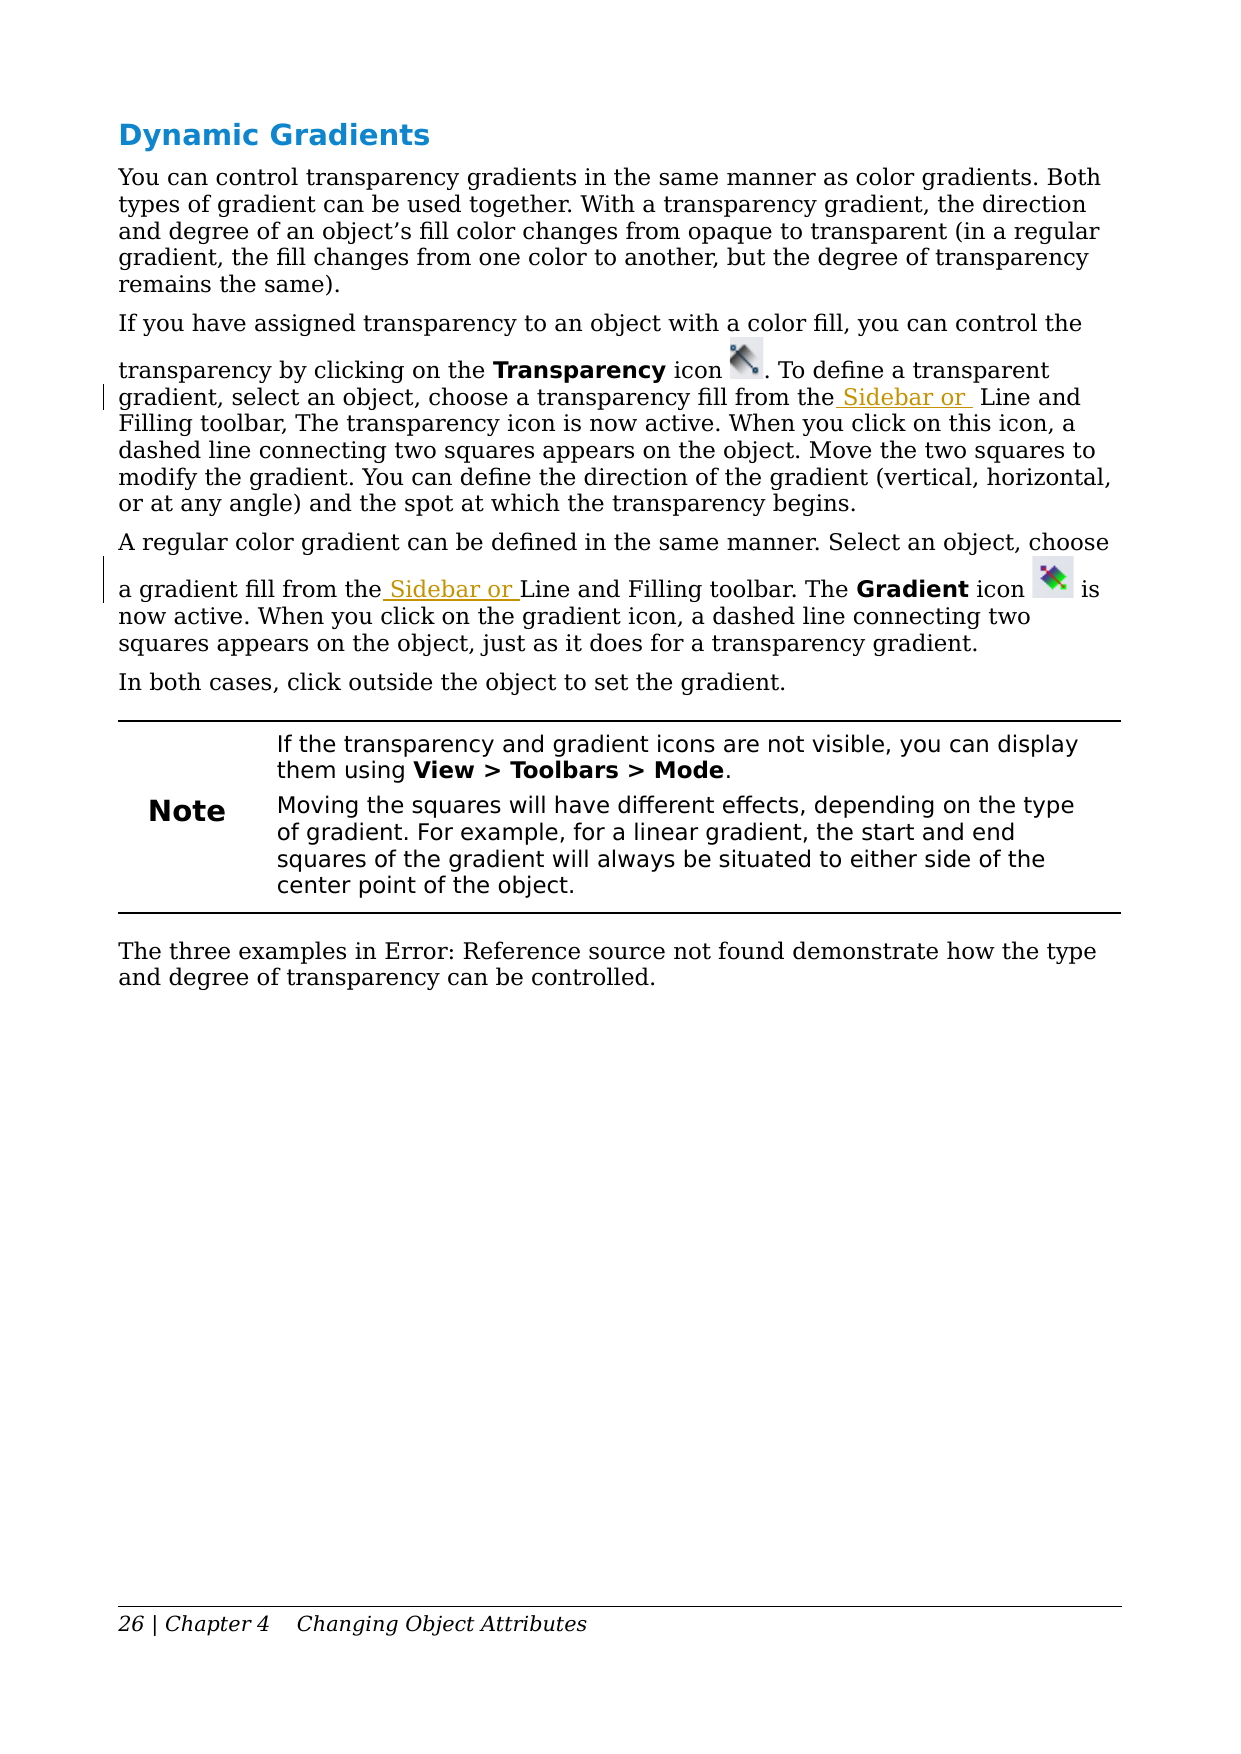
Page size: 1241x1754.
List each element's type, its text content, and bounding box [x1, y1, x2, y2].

picture [729, 337, 764, 379]
table_header If the transparency and gradient icons are not visible, you can display them using View > Toolbars > Mode. Moving the squares will have different effects, depending on the type of gradient. For example, for a linear gradient, the start and end squares of the gradient will always be situated to either side of the center point of the object. [255, 722, 1121, 912]
subtitle Dynamic Gradients [118, 118, 1122, 152]
picture [1032, 556, 1074, 598]
table_header Note [118, 722, 255, 912]
text In both cases, click outside the object to set the gradient. [118, 669, 1122, 696]
text You can control transparency gradients in the same manner as color gradients. Both types of gradient can be used together. With a transparency gradient, the direction and degree of an object’s fill color changes from opaque to transparent (in a regular gradient, the fill changes from one color to another, but the degree of transparency remains the same). [118, 164, 1122, 298]
text The three examples in Error: Reference source not found demonstrate how the type and degree of transparency can be controlled. [118, 938, 1122, 991]
text A regular color gradient can be defined in the same manner. Select an object, choose a gradient fill from the Sidebar or Line and Filling toolbar. The Gradient icon is now active. When you click on the gradient icon, a dashed line connecting two squares appears on the object, just as it does for a transparency gradient. [118, 529, 1122, 656]
text If you have assigned transparency to an object with a color fill, you can control the transparency by clicking on the Transparency icon . To define a transparent gradient, select an object, choose a transparency fill from the Sidebar or Line and Filling toolbar, The transparency icon is now active. When you click on this icon, a dashed line connecting two squares appears on the object. Move the two squares to modify the gradient. You can define the direction of the gradient (vertical, horizontal, or at any angle) and the spot at which the transparency begins. [118, 310, 1122, 517]
